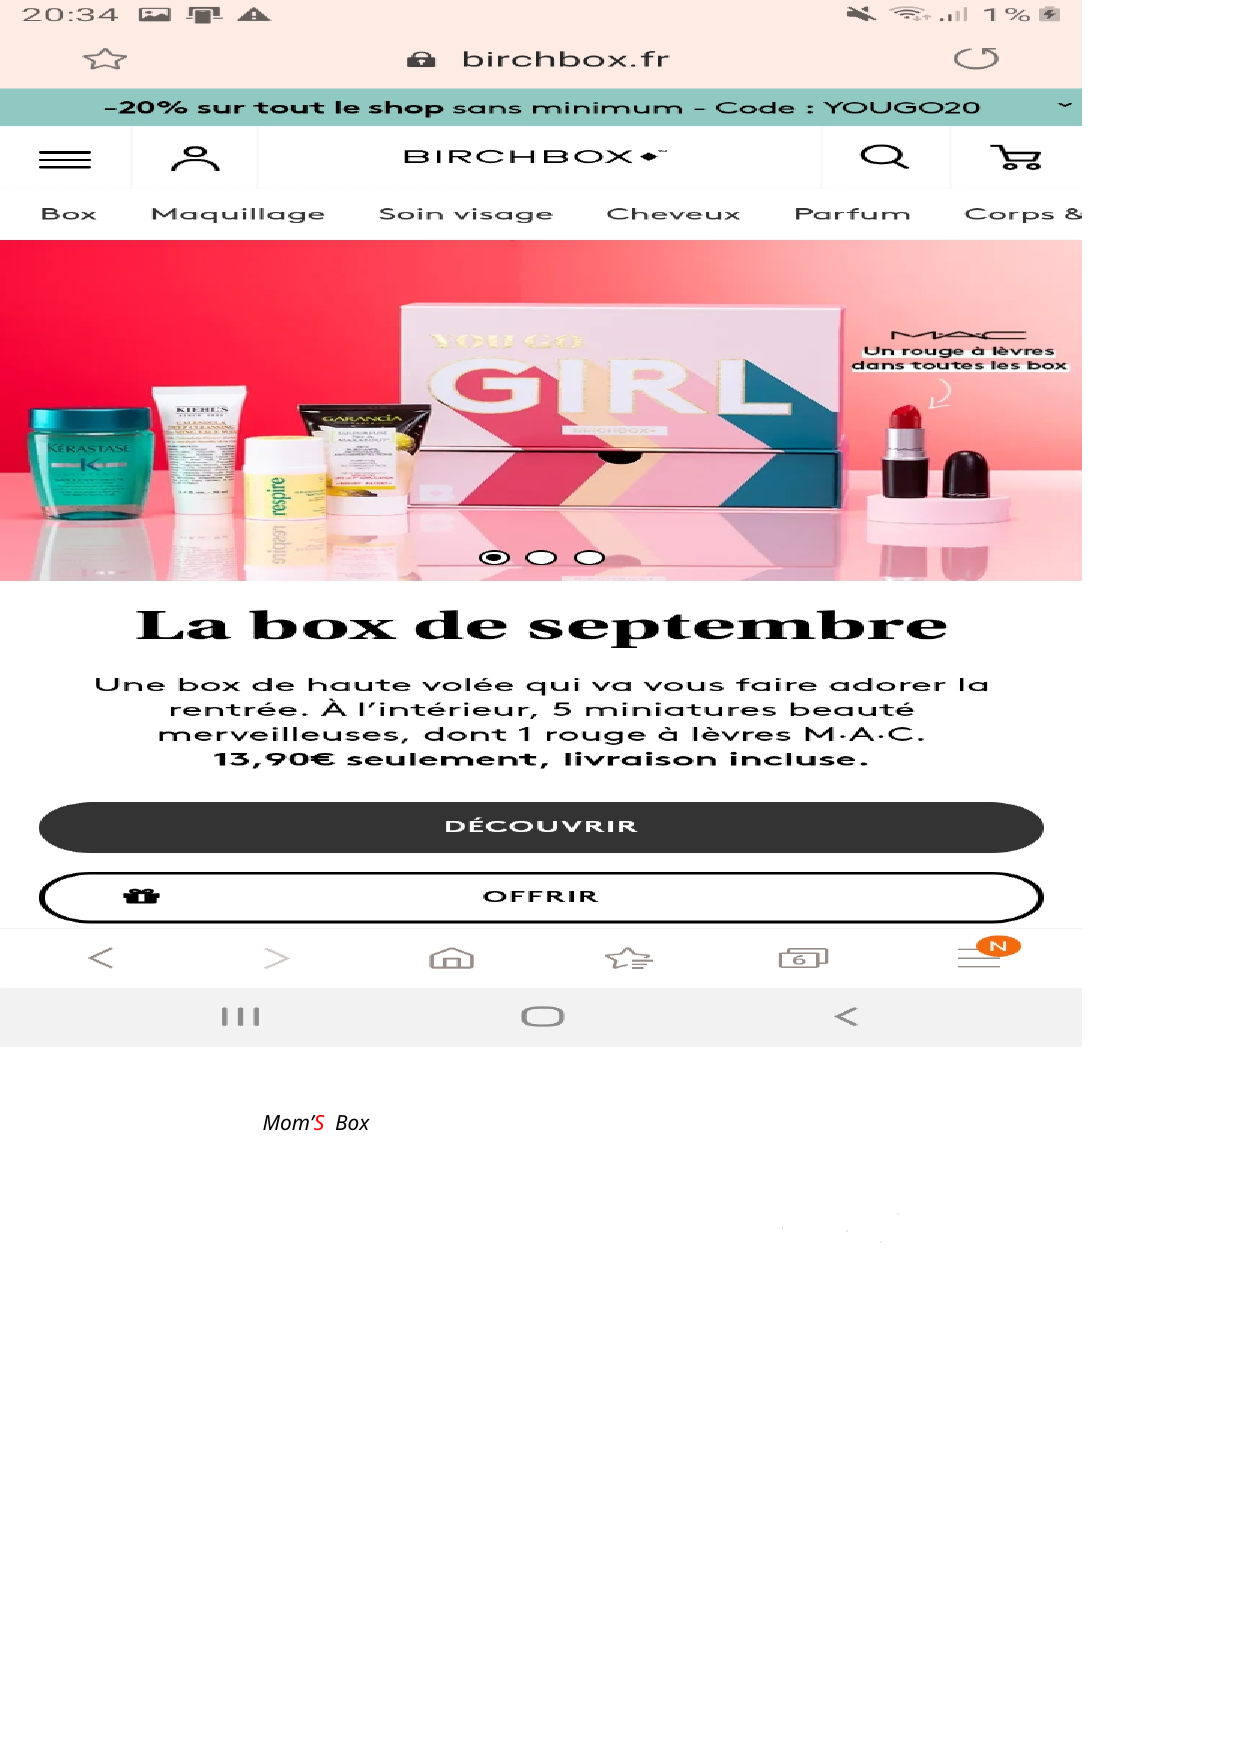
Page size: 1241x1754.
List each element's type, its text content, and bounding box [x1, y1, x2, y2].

picture [0, 0, 1082, 1047]
text Mom’S Box [187, 1108, 1053, 1136]
